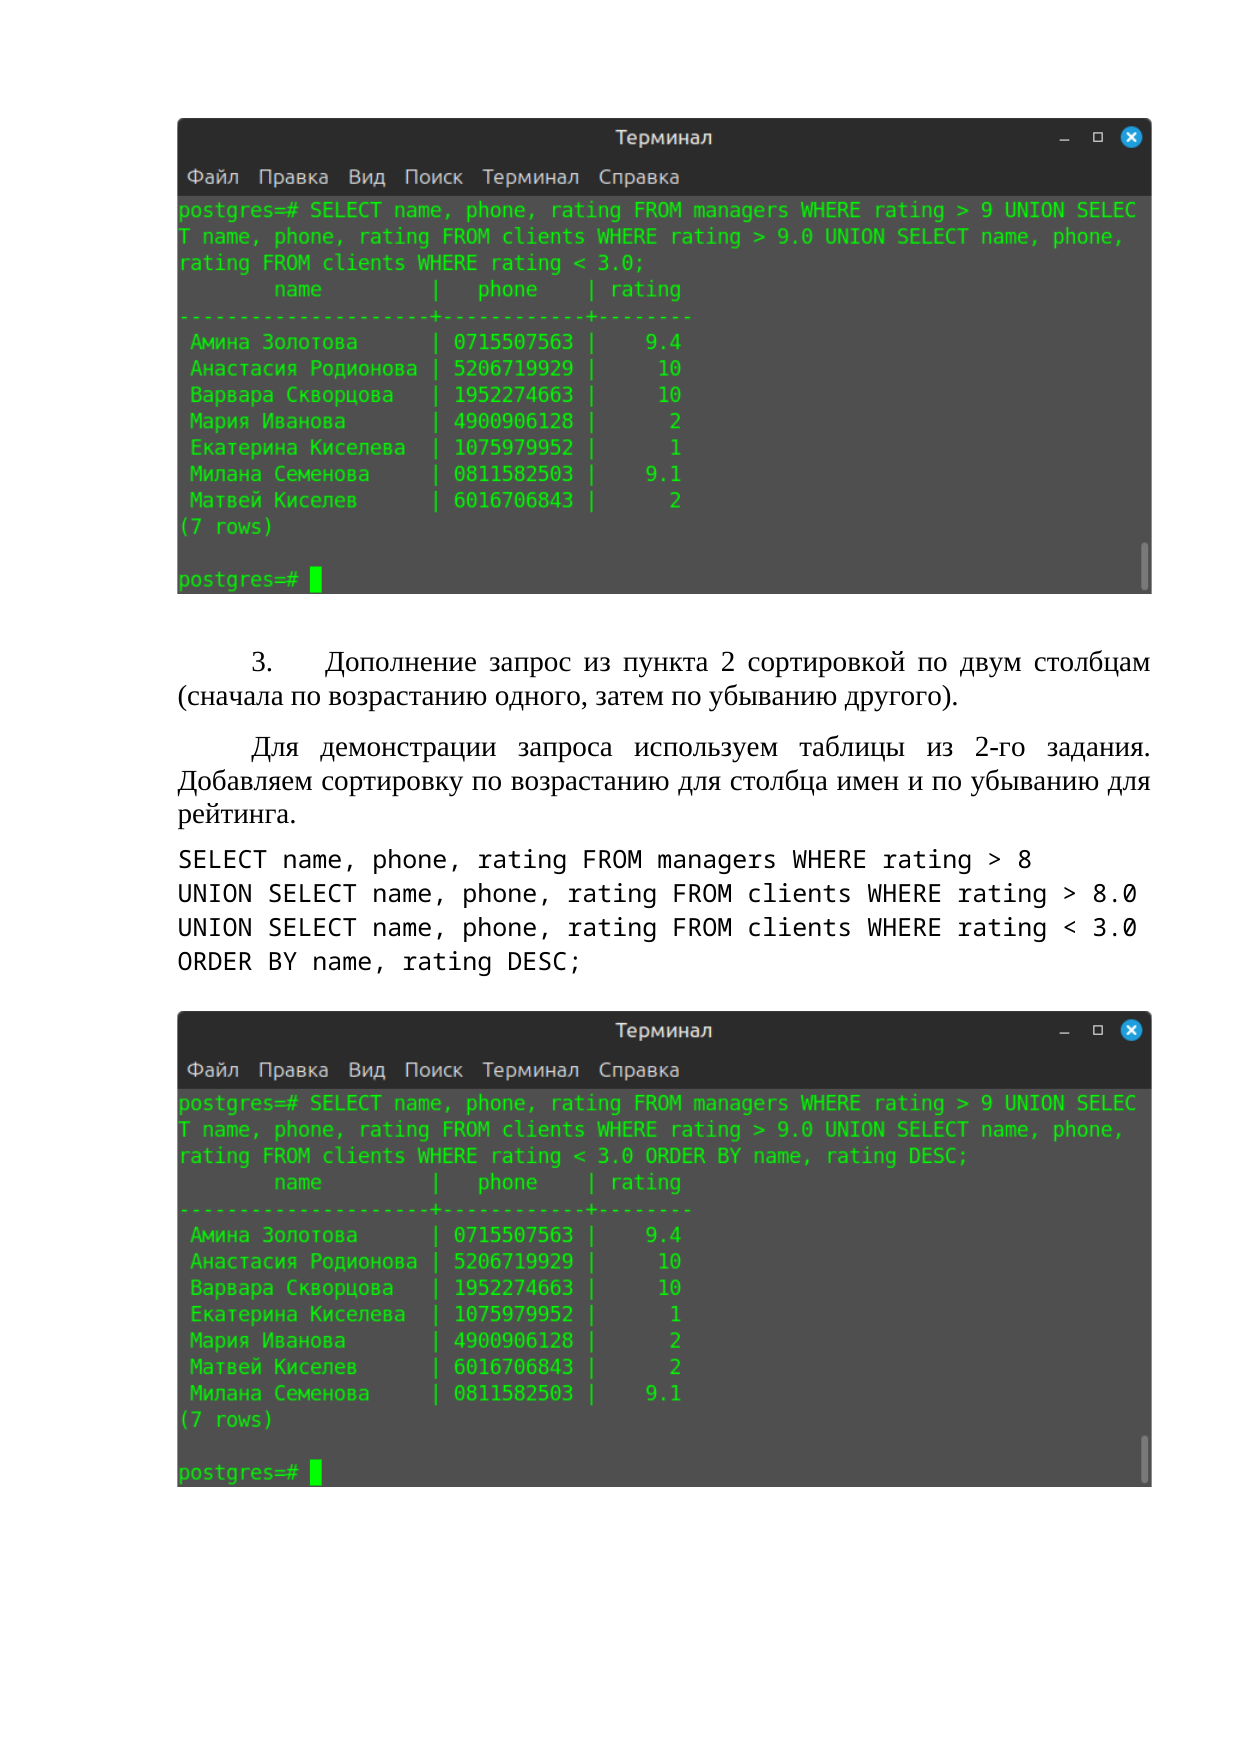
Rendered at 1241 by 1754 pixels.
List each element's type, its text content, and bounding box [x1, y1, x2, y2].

text UNION SELECT name, phone, rating FROM clients WHERE rating > 8.0 [177, 876, 1152, 910]
picture [177, 118, 1152, 594]
list Дополнение запрос из пункта 2 сортировкой по двум столбцам (сначала по возрастанию одного, затем по убыванию другого). [177, 644, 1152, 712]
picture [177, 1011, 1152, 1487]
text Для демонстрации запроса используем таблицы из 2-го задания. Добавляем сортировку по возрастанию для столбца имен и по убыванию для рейтинга. [177, 729, 1152, 830]
text ORDER BY name, rating DESC; [177, 944, 1152, 978]
text UNION SELECT name, phone, rating FROM clients WHERE rating < 3.0 [177, 910, 1152, 944]
text SELECT name, phone, rating FROM managers WHERE rating > 8 [177, 842, 1152, 876]
